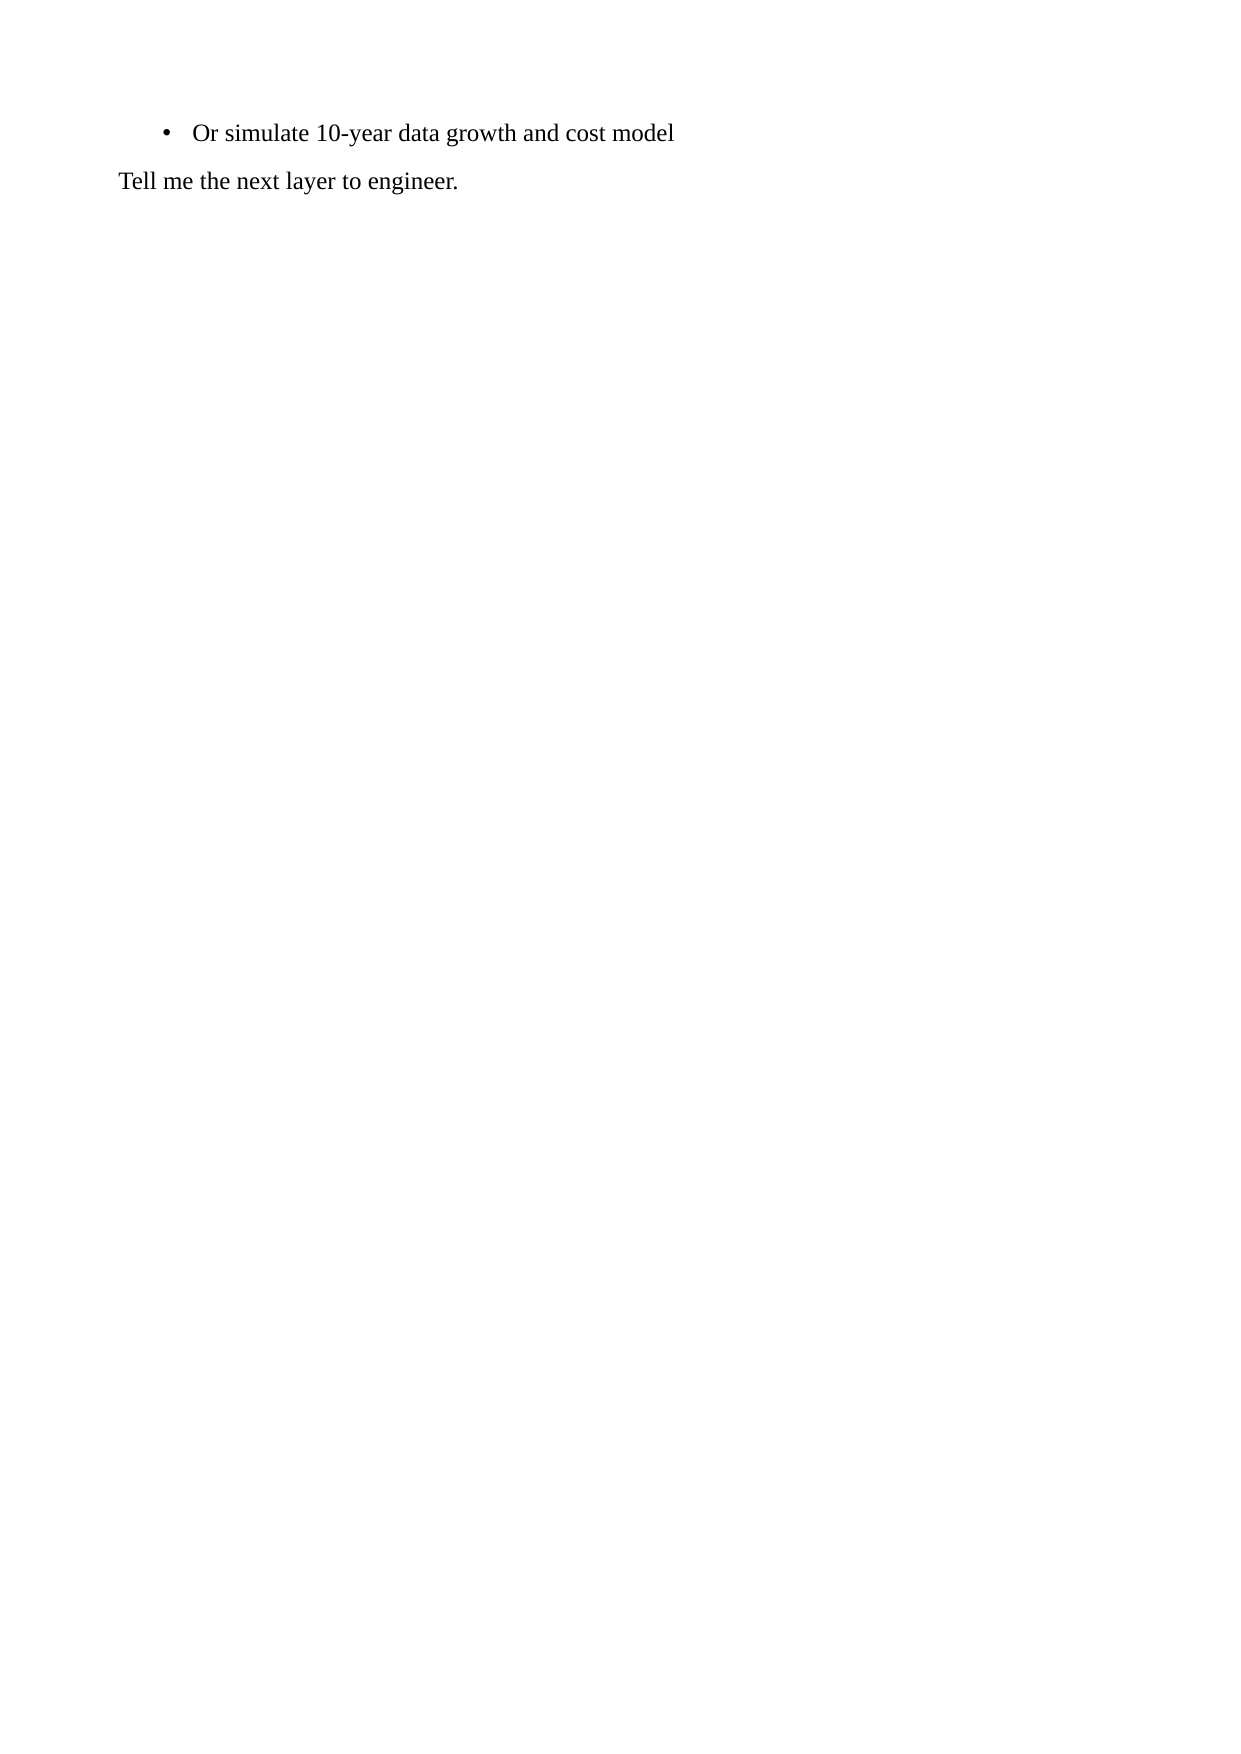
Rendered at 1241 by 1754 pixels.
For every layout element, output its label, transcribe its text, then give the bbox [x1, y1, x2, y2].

list Or simulate 10-year data growth and cost model [162, 118, 1122, 147]
text Tell me the next layer to engineer. [118, 166, 1122, 194]
